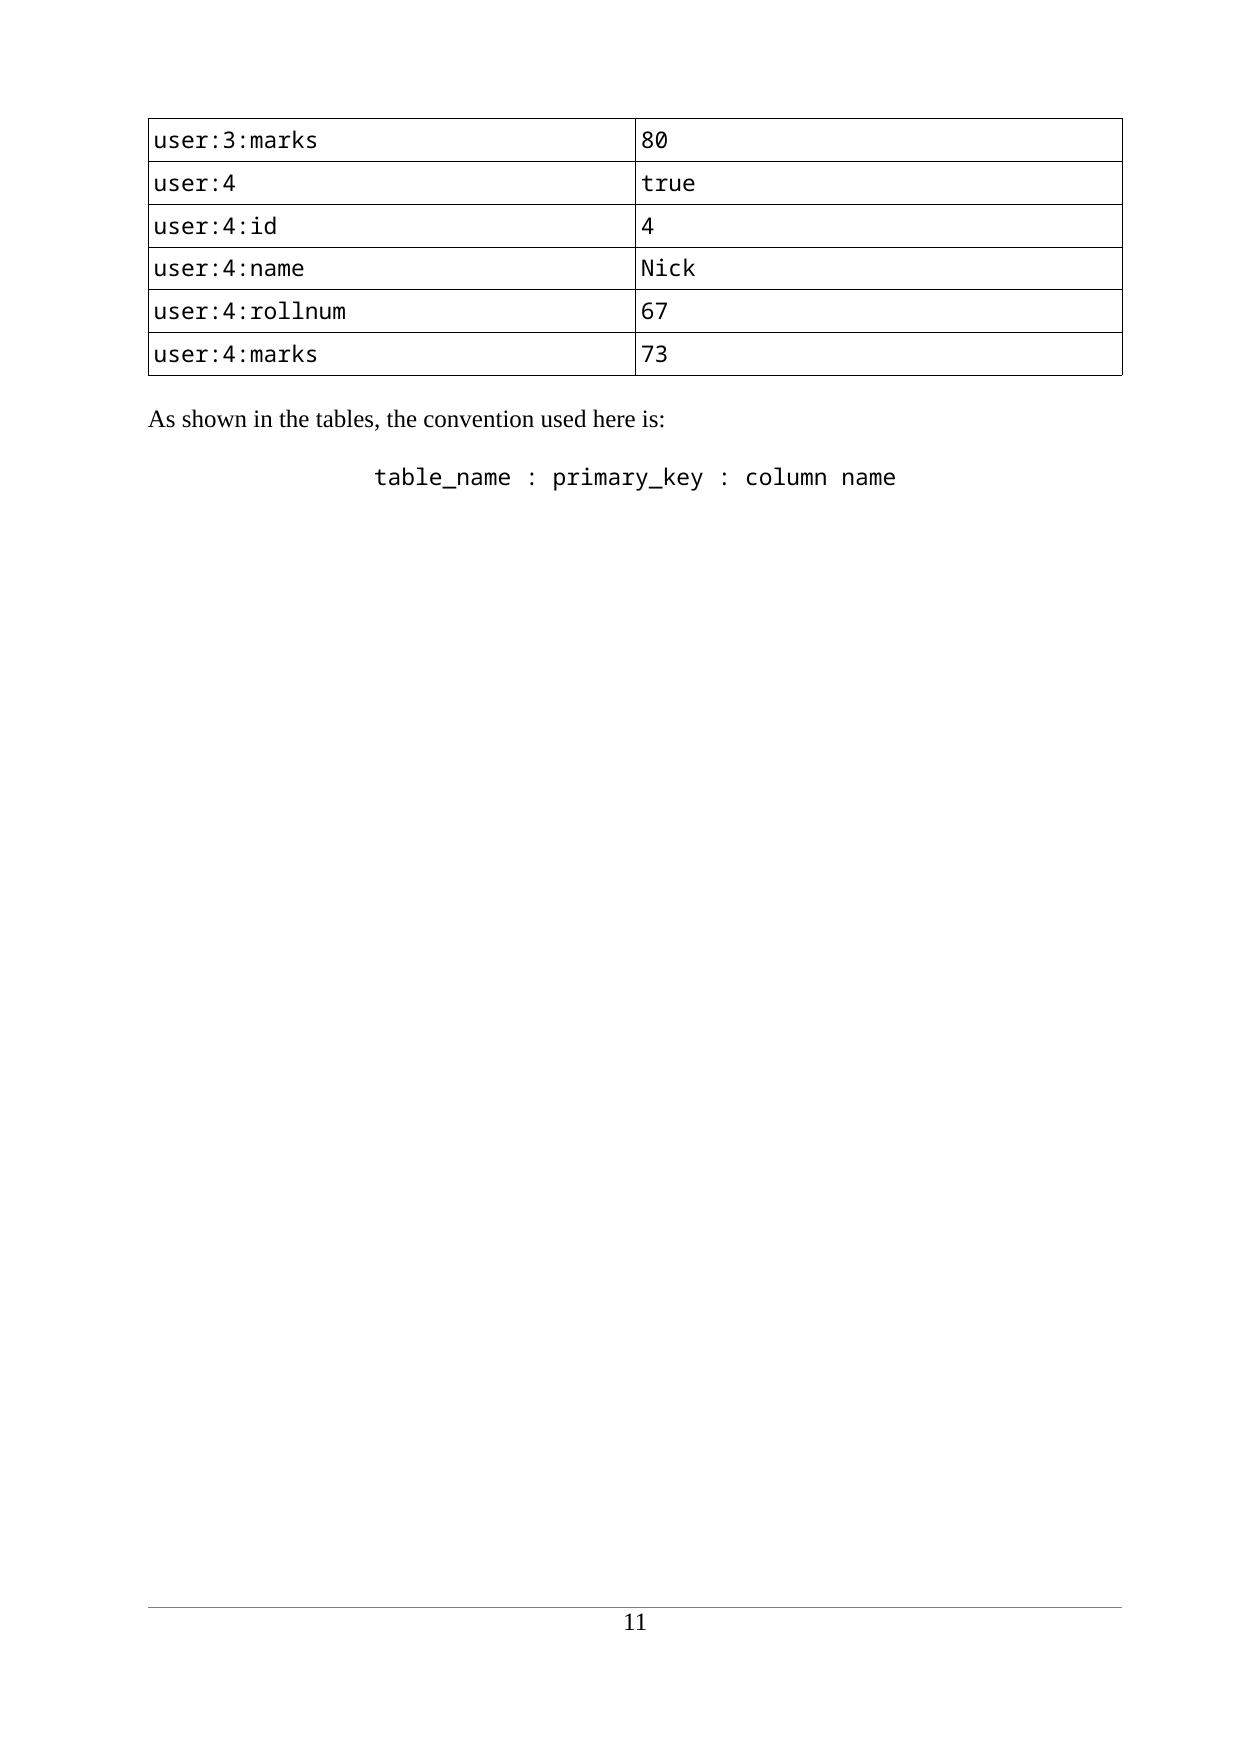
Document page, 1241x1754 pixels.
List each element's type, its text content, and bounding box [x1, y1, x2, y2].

table_cell Nick [636, 248, 1122, 289]
table_cell 73 [636, 333, 1122, 375]
text As shown in the tables, the convention used here is: [148, 404, 1122, 433]
table_cell user:4:marks [149, 333, 635, 375]
table_cell true [636, 162, 1122, 204]
table_cell user:4:id [149, 205, 635, 247]
table_cell 4 [636, 205, 1122, 247]
table_cell user:4:name [149, 248, 635, 289]
table_cell user:3:marks [149, 119, 635, 161]
table_cell user:4 [149, 162, 635, 204]
table_cell 67 [636, 290, 1122, 332]
table_cell user:4:rollnum [149, 290, 635, 332]
text table_name : primary_key : column name [148, 461, 1122, 493]
table_cell 80 [636, 119, 1122, 161]
